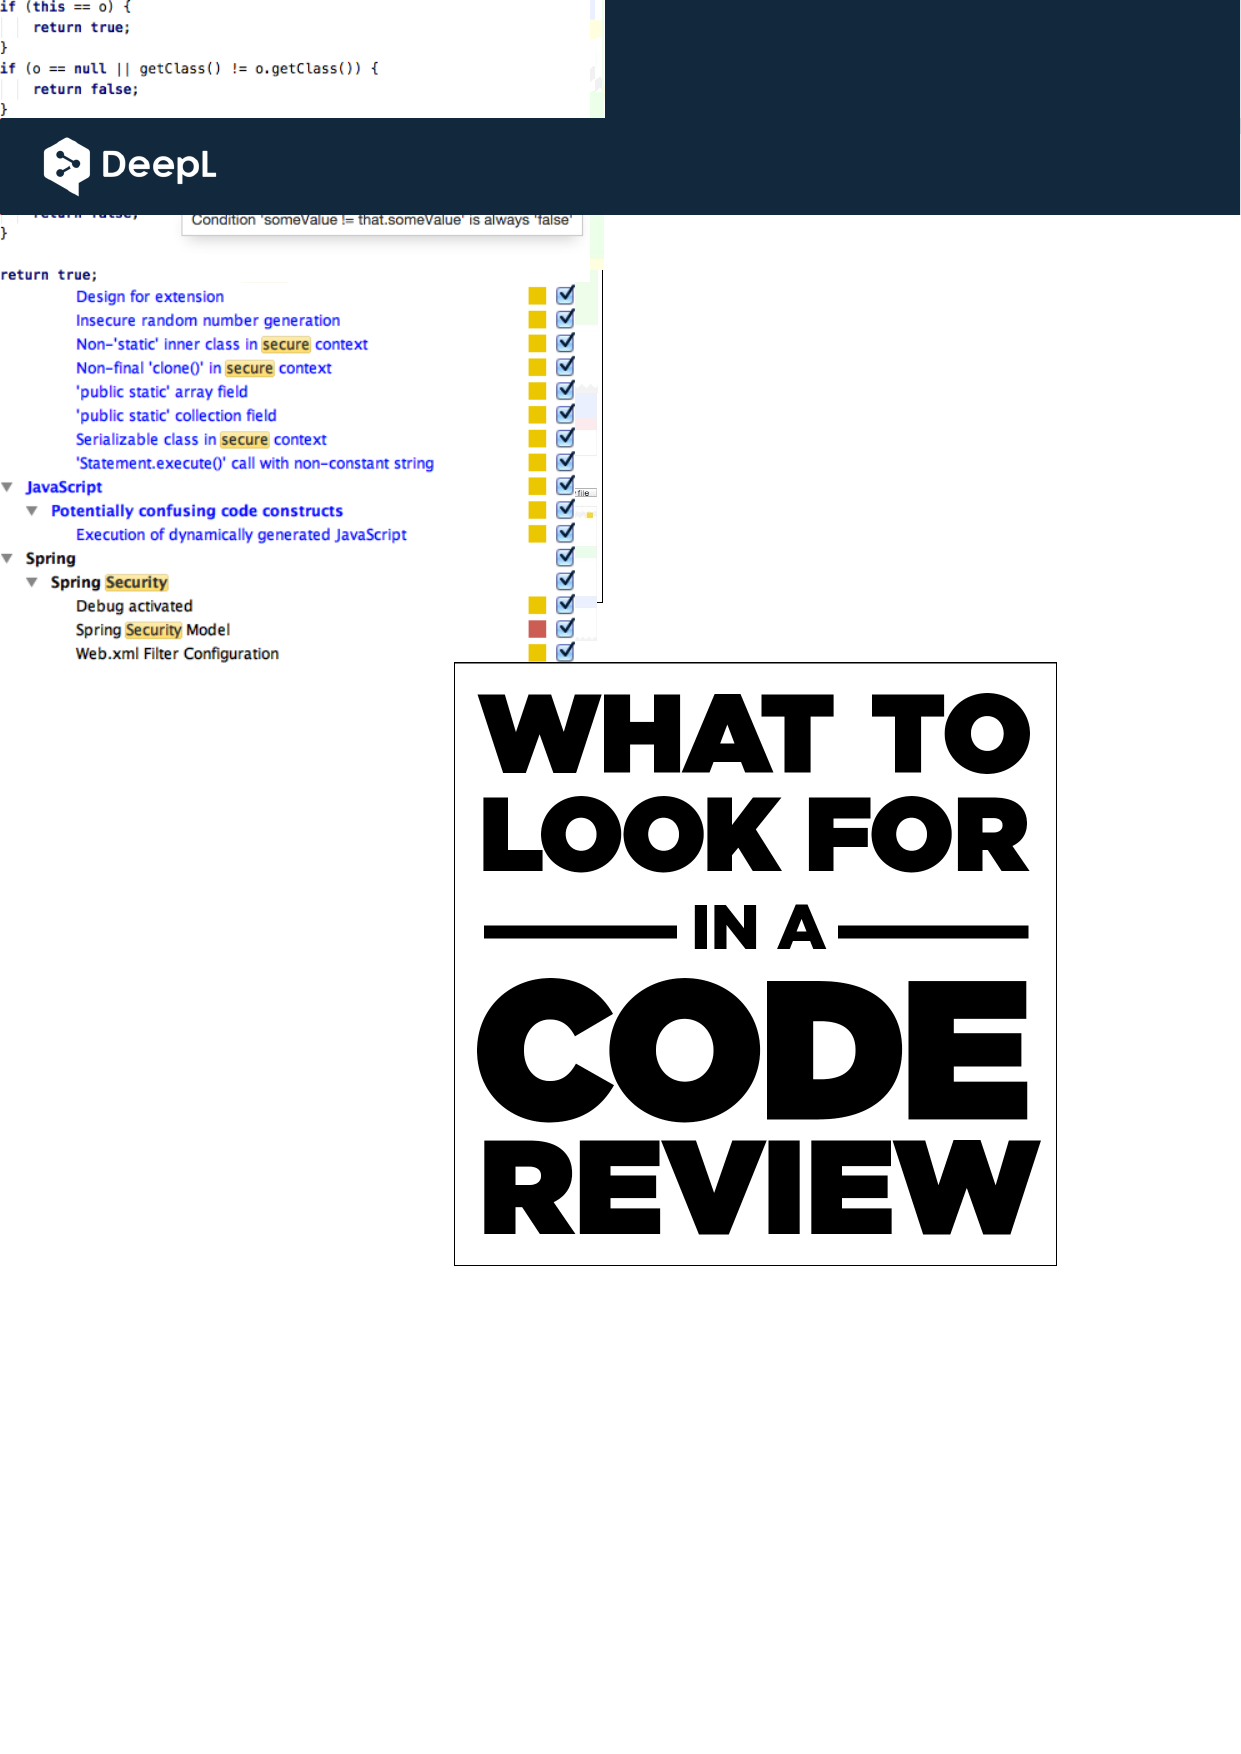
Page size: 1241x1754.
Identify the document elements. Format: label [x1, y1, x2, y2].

picture [0, 0, 1241, 1266]
